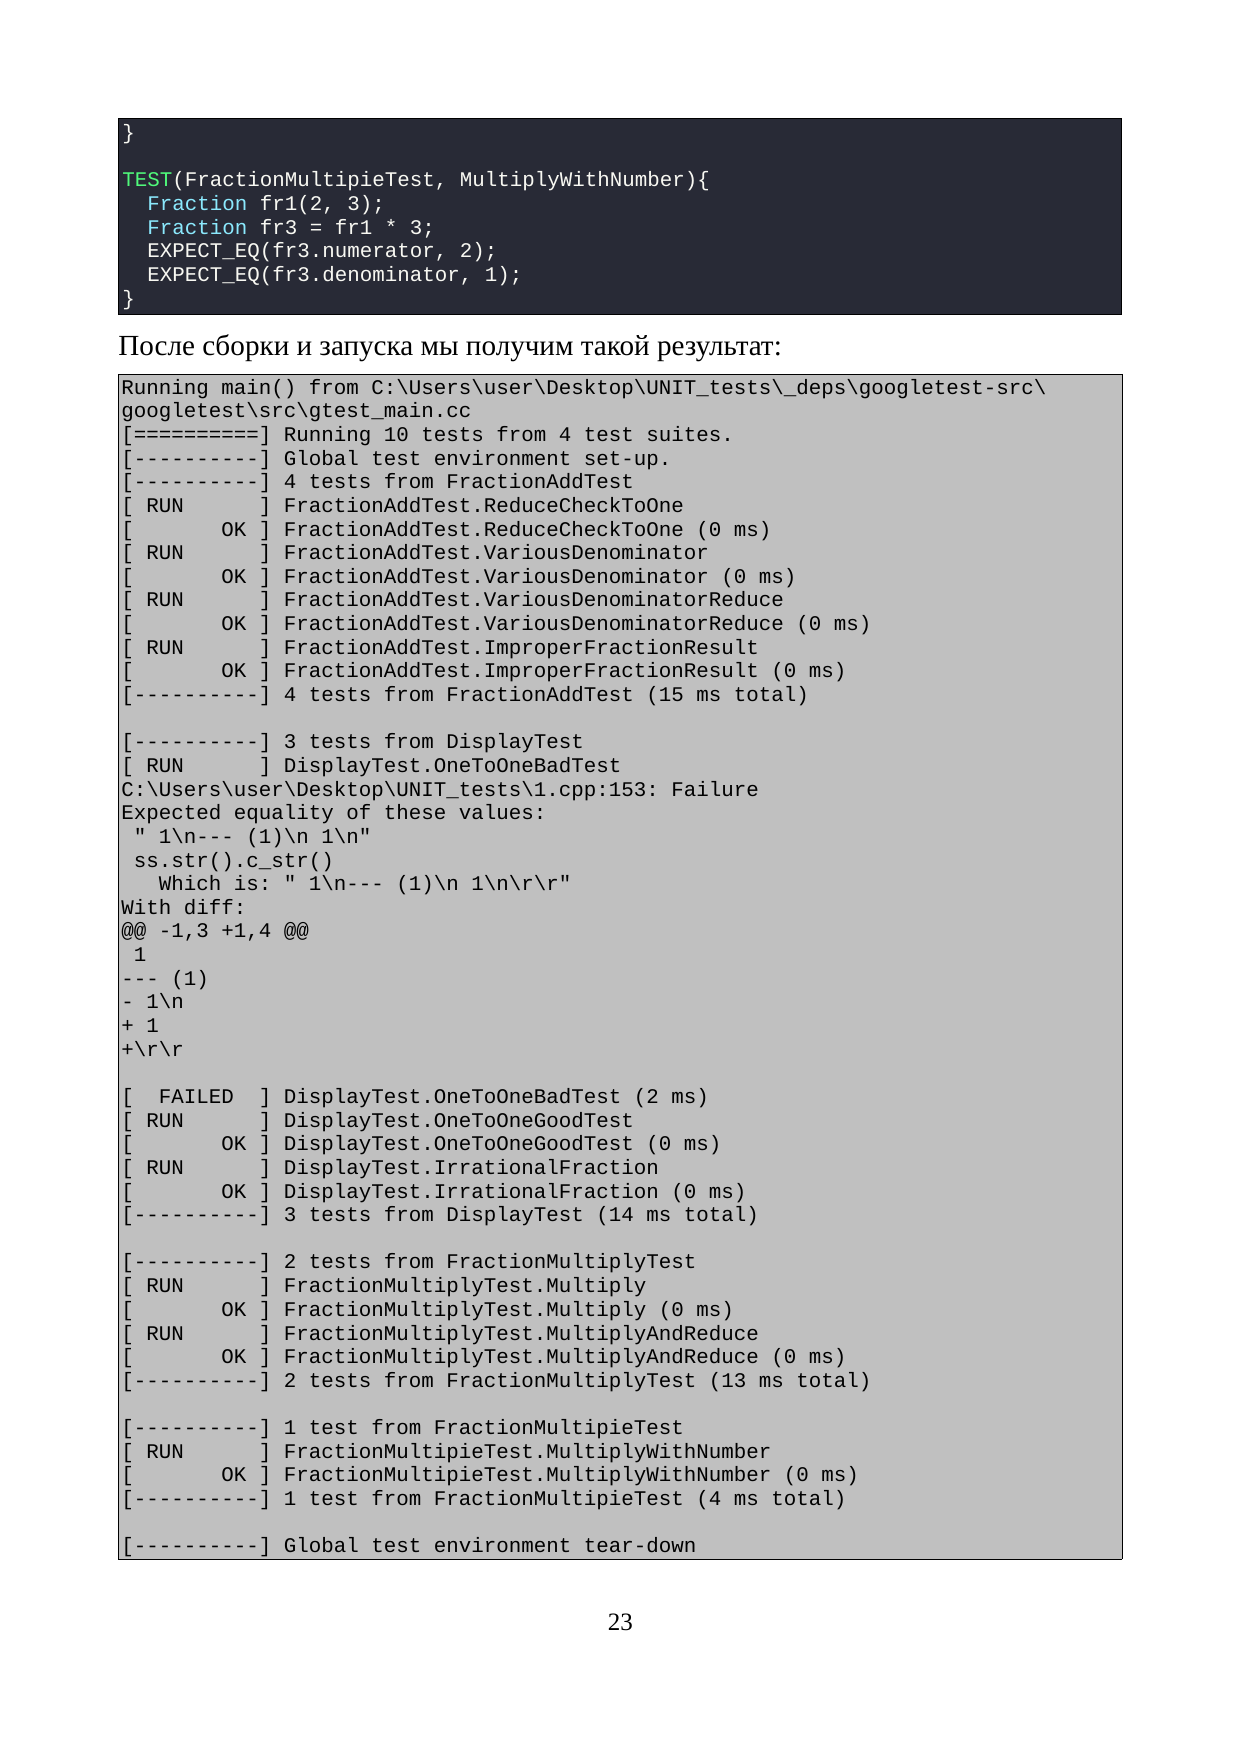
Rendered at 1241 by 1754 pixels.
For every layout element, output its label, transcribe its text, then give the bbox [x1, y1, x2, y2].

text [----------] 3 tests from DisplayTest (14 ms total) [119, 1201, 1122, 1225]
text [ RUN ] FractionAddTest.ReduceCheckToOne [119, 492, 1122, 516]
text [ RUN ] DisplayTest.OneToOneBadTest [119, 752, 1122, 776]
text [ RUN ] DisplayTest.OneToOneGoodTest [119, 1107, 1122, 1130]
text EXPECT_EQ(fr3.denominator, 1); [119, 260, 1121, 284]
text " 1\n--- (1)\n 1\n" [119, 823, 1122, 847]
text [----------] 1 test from FractionMultipieTest (4 ms total) [119, 1485, 1122, 1509]
text } [119, 284, 1121, 314]
text Fraction fr3 = fr1 * 3; [119, 213, 1121, 236]
text [----------] 1 test from FractionMultipieTest [119, 1414, 1122, 1438]
text +\r\r [119, 1036, 1122, 1059]
text - 1\n [119, 988, 1122, 1012]
text Which is: " 1\n--- (1)\n 1\n\r\r" [119, 870, 1122, 894]
text [ RUN ] FractionMultiplyTest.MultiplyAndReduce [119, 1319, 1122, 1343]
text } [119, 119, 1121, 142]
text [----------] Global test environment tear-down [119, 1532, 1122, 1559]
text [----------] 4 tests from FractionAddTest [119, 468, 1122, 492]
text --- (1) [119, 965, 1122, 988]
text [ RUN ] FractionAddTest.VariousDenominator [119, 539, 1122, 563]
text [ FAILED ] DisplayTest.OneToOneBadTest (2 ms) [119, 1083, 1122, 1107]
text [ OK ] DisplayTest.IrrationalFraction (0 ms) [119, 1178, 1122, 1201]
text Fraction fr1(2, 3); [119, 189, 1121, 213]
text [ RUN ] FractionMultiplyTest.Multiply [119, 1272, 1122, 1296]
text [ OK ] FractionAddTest.VariousDenominatorReduce (0 ms) [119, 610, 1122, 634]
text [ OK ] DisplayTest.OneToOneGoodTest (0 ms) [119, 1130, 1122, 1154]
text C:\Users\user\Desktop\UNIT_tests\1.cpp:153: Failure [119, 776, 1122, 799]
text TEST(FractionMultipieTest, MultiplyWithNumber){ [119, 165, 1121, 189]
text [ RUN ] FractionMultipieTest.MultiplyWithNumber [119, 1438, 1122, 1461]
text [ OK ] FractionMultiplyTest.Multiply (0 ms) [119, 1296, 1122, 1319]
text [----------] 2 tests from FractionMultiplyTest (13 ms total) [119, 1367, 1122, 1390]
text [ RUN ] FractionAddTest.VariousDenominatorReduce [119, 586, 1122, 610]
text [ OK ] FractionAddTest.ImproperFractionResult (0 ms) [119, 657, 1122, 681]
text [ RUN ] FractionAddTest.ImproperFractionResult [119, 634, 1122, 657]
text [ OK ] FractionAddTest.ReduceCheckToOne (0 ms) [119, 516, 1122, 539]
text [ OK ] FractionMultipieTest.MultiplyWithNumber (0 ms) [119, 1461, 1122, 1485]
text 1 [119, 941, 1122, 965]
text With diff: [119, 894, 1122, 917]
text ss.str().c_str() [119, 847, 1122, 870]
text [----------] Global test environment set-up. [119, 444, 1122, 468]
text [----------] 4 tests from FractionAddTest (15 ms total) [119, 681, 1122, 705]
text @@ -1,3 +1,4 @@ [119, 917, 1122, 941]
text [==========] Running 10 tests from 4 test suites. [119, 421, 1122, 444]
text [----------] 2 tests from FractionMultiplyTest [119, 1248, 1122, 1272]
text + 1 [119, 1012, 1122, 1036]
text [ OK ] FractionAddTest.VariousDenominator (0 ms) [119, 563, 1122, 586]
text [ OK ] FractionMultiplyTest.MultiplyAndReduce (0 ms) [119, 1343, 1122, 1367]
text [ RUN ] DisplayTest.IrrationalFraction [119, 1154, 1122, 1178]
text EXPECT_EQ(fr3.numerator, 2); [119, 236, 1121, 260]
text Expected equality of these values: [119, 799, 1122, 823]
text Running main() from C:\Users\user\Desktop\UNIT_tests\_deps\googletest-src\googletest\src\gtest_main.cc [119, 375, 1122, 421]
text [----------] 3 tests from DisplayTest [119, 728, 1122, 752]
text После сборки и запуска мы получим такой результат: [118, 328, 1122, 361]
